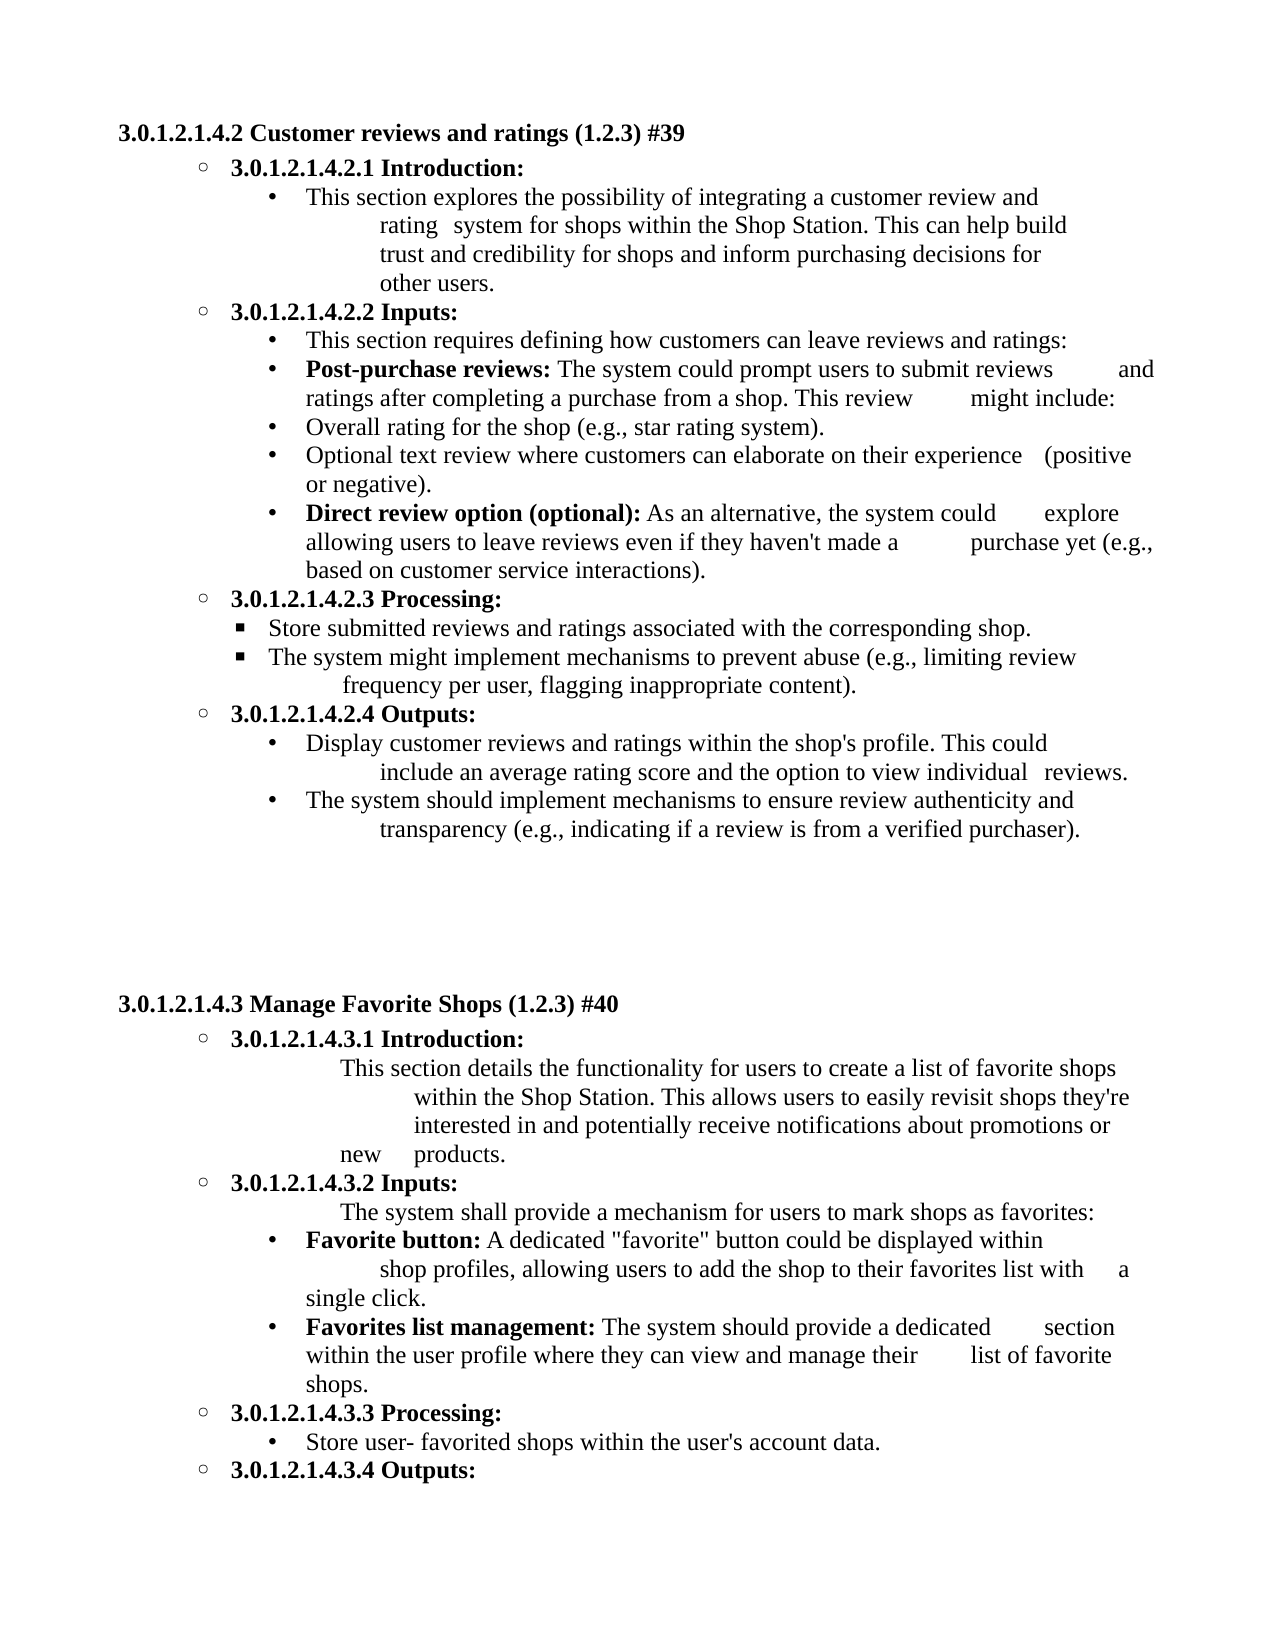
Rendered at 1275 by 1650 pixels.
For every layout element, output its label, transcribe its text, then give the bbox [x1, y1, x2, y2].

list Store submitted reviews and ratings associated with the corresponding shop. [231, 613, 1157, 642]
list Favorite button: A dedicated "favorite" button could be displayed within shop profiles, allowing users to add the shop to their favorites list with a single click. [268, 1226, 1157, 1312]
list 3.0.1.2.1.4.3.4 Outputs: [193, 1456, 1157, 1484]
list 3.0.1.2.1.4.2.1 Introduction: [193, 153, 1157, 182]
list 3.0.1.2.1.4.2.4 Outputs: [193, 699, 1157, 728]
list 3.0.1.2.1.4.3.1 Introduction: [193, 1024, 1157, 1053]
list Post-purchase reviews: The system could prompt users to submit reviews and ratings after completing a purchase from a shop. This review might include: [268, 354, 1157, 412]
subtitle 3.0.1.2.1.4.3 Manage Favorite Shops (1.2.3) #40 [118, 989, 1157, 1018]
list Overall rating for the shop (e.g., star rating system). [268, 412, 1157, 441]
list Store user- favorited shops within the user's account data. [268, 1427, 1157, 1456]
list 3.0.1.2.1.4.3.3 Processing: [193, 1398, 1157, 1427]
subtitle 3.0.1.2.1.4.2 Customer reviews and ratings (1.2.3) #39 [118, 118, 1157, 147]
list Direct review option (optional): As an alternative, the system could explore allowing users to leave reviews even if they haven't made a purchase yet (e.g., based on customer service interactions). [268, 498, 1157, 584]
list 3.0.1.2.1.4.2.3 Processing: [193, 584, 1157, 613]
text The system shall provide a mechanism for users to mark shops as favorites: [192, 1197, 1157, 1226]
list The system might implement mechanisms to prevent abuse (e.g., limiting review frequency per user, flagging inappropriate content). [231, 642, 1157, 699]
text This section details the functionality for users to create a list of favorite shops within the Shop Station. This allows users to easily revisit shops they're interested in and potentially receive notifications about promotions or new products. [340, 1053, 1157, 1168]
list Optional text review where customers can elaborate on their experience (positive or negative). [268, 441, 1157, 498]
list This section explores the possibility of integrating a customer review and rating system for shops within the Shop Station. This can help build trust and credibility for shops and inform purchasing decisions for other users. [268, 182, 1157, 297]
list Favorites list management: The system should provide a dedicated section within the user profile where they can view and manage their list of favorite shops. [268, 1312, 1157, 1398]
list 3.0.1.2.1.4.2.2 Inputs: [193, 297, 1157, 326]
list 3.0.1.2.1.4.3.2 Inputs: [193, 1168, 1157, 1197]
list This section requires defining how customers can leave reviews and ratings: [268, 326, 1157, 354]
list Display customer reviews and ratings within the shop's profile. This could include an average rating score and the option to view individual reviews. [268, 728, 1157, 786]
list The system should implement mechanisms to ensure review authenticity and transparency (e.g., indicating if a review is from a verified purchaser). [268, 786, 1157, 843]
